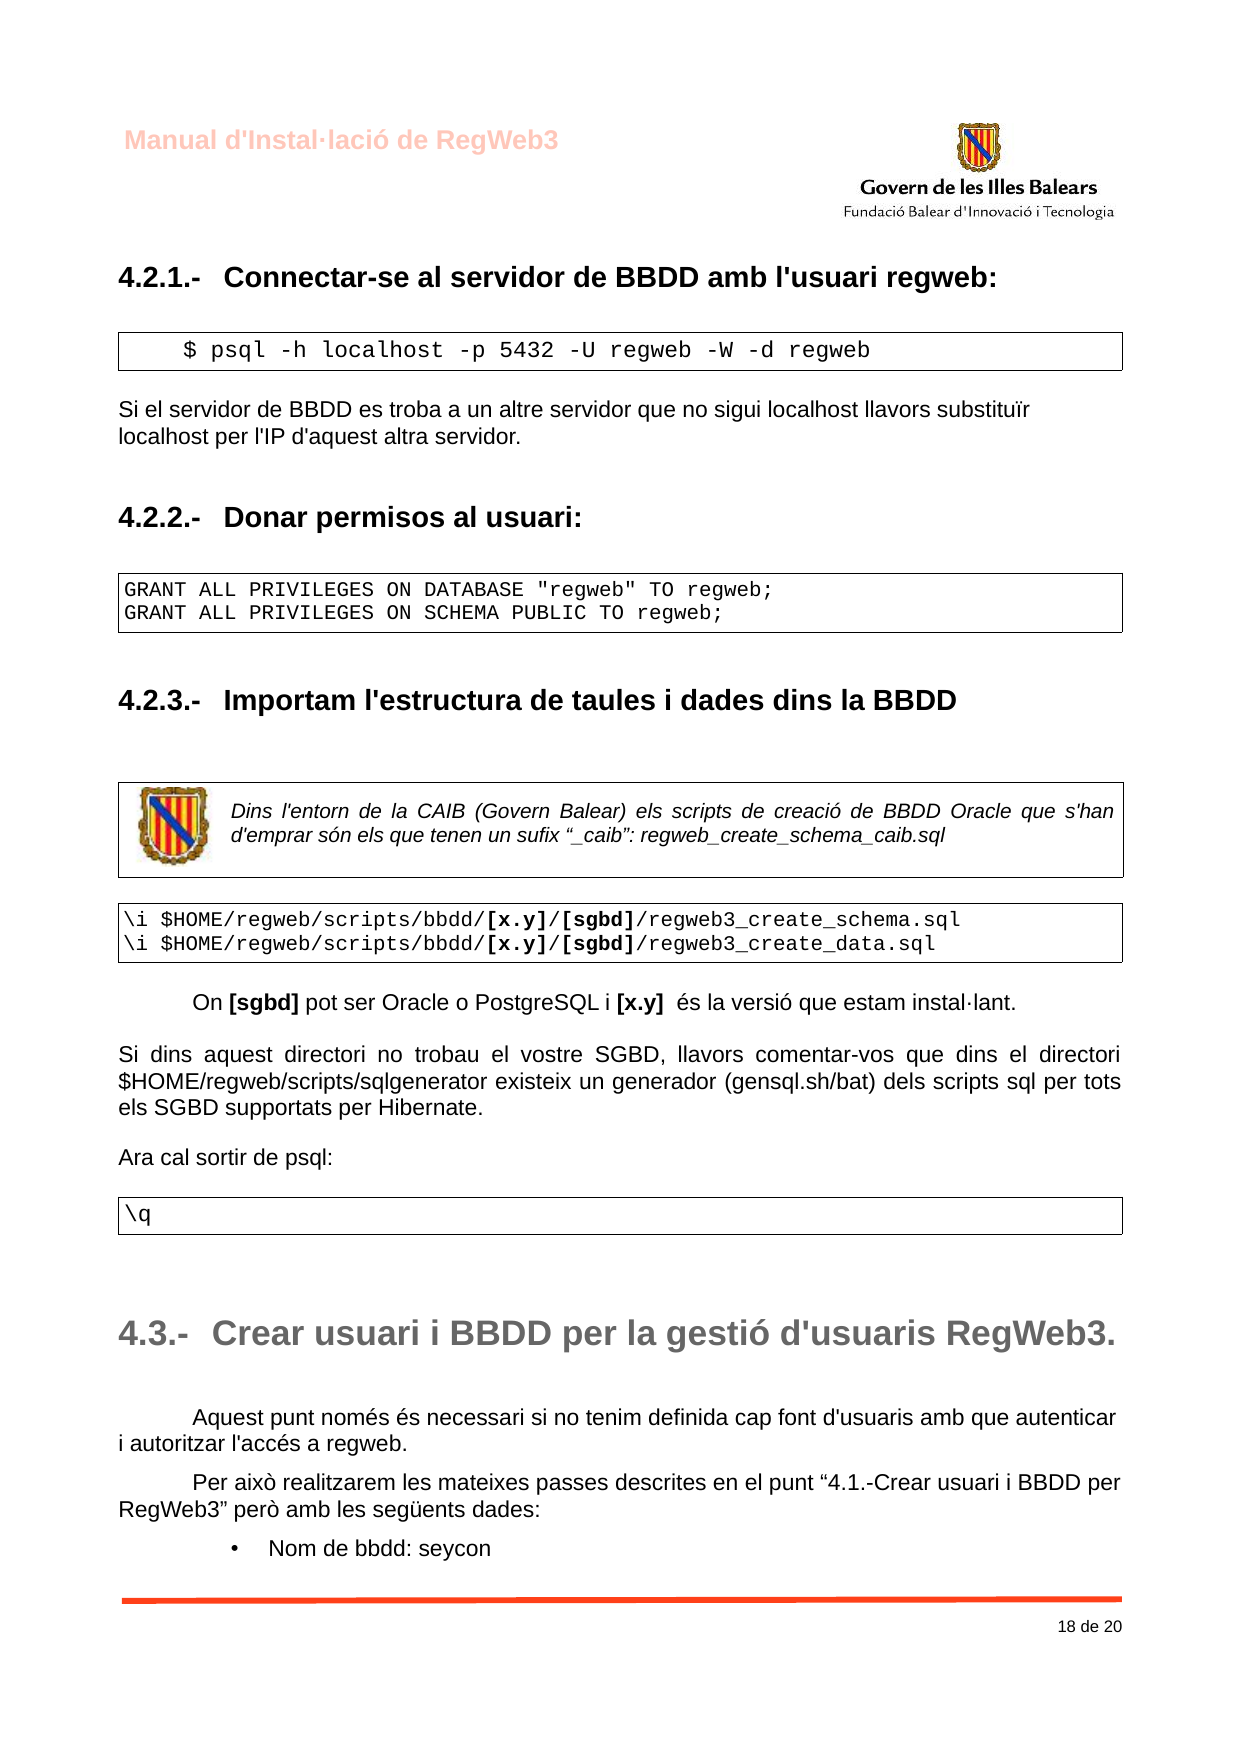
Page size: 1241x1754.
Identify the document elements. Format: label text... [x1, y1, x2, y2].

subtitle Donar permisos al usuari: [118, 500, 1122, 534]
table_header [119, 783, 225, 877]
table_header $ psql -h localhost -p 5432 -U regweb -W -d regweb [119, 333, 1122, 370]
text Si dins aquest directori no trobau el vostre SGBD, llavors comentar-vos que dins el directori $HOME/regweb/scripts/sqlgenerator existeix un generador (gensql.sh/bat) dels scripts sql per tots els SGBD supportats per Hibernate. [118, 1041, 1122, 1120]
table_header \i $HOME/regweb/scripts/bbdd/[x.y]/[sgbd]/regweb3_create_schema.sql \i $HOME/regweb/scripts/bbdd/[x.y]/[sgbd]/regweb3_create_data.sql [119, 904, 1122, 962]
subtitle Connectar-se al servidor de BBDD amb l'usuari regweb: [118, 260, 1122, 293]
table_header GRANT ALL PRIVILEGES ON DATABASE "regweb" TO regweb; GRANT ALL PRIVILEGES ON SCHEMA PUBLIC TO regweb; [119, 574, 1122, 632]
list Nom de bbdd: seycon [231, 1534, 1122, 1561]
text Aquest punt només és necessari si no tenim definida cap font d'usuaris amb que autenticar i autoritzar l'accés a regweb. [118, 1404, 1122, 1457]
text Ara cal sortir de psql: [118, 1144, 1122, 1170]
table_header \q [119, 1198, 1122, 1234]
subtitle Crear usuari i BBDD per la gestió d'usuaris RegWeb3. [118, 1312, 1122, 1353]
text Si el servidor de BBDD es troba a un altre servidor que no sigui localhost llavors substituïr localhost per l'IP d'aquest altra servidor. [118, 396, 1122, 449]
text On [sgbd] pot ser Oracle o PostgreSQL i [x.y] és la versió que estam instal·lant. [118, 988, 1122, 1015]
picture [134, 787, 214, 867]
subtitle Importam l'estructura de taules i dades dins la BBDD [118, 683, 1122, 717]
text Per això realitzarem les mateixes passes descrites en el punt “4.1.-Crear usuari i BBDD per RegWeb3” però amb les següents dades: [118, 1469, 1122, 1522]
picture [840, 123, 1117, 220]
table_header Dins l'entorn de la CAIB (Govern Balear) els scripts de creació de BBDD Oracle que s'han d'emprar són els que tenen un sufix “_caib”: regweb_create_schema_caib.sql [225, 783, 1123, 877]
